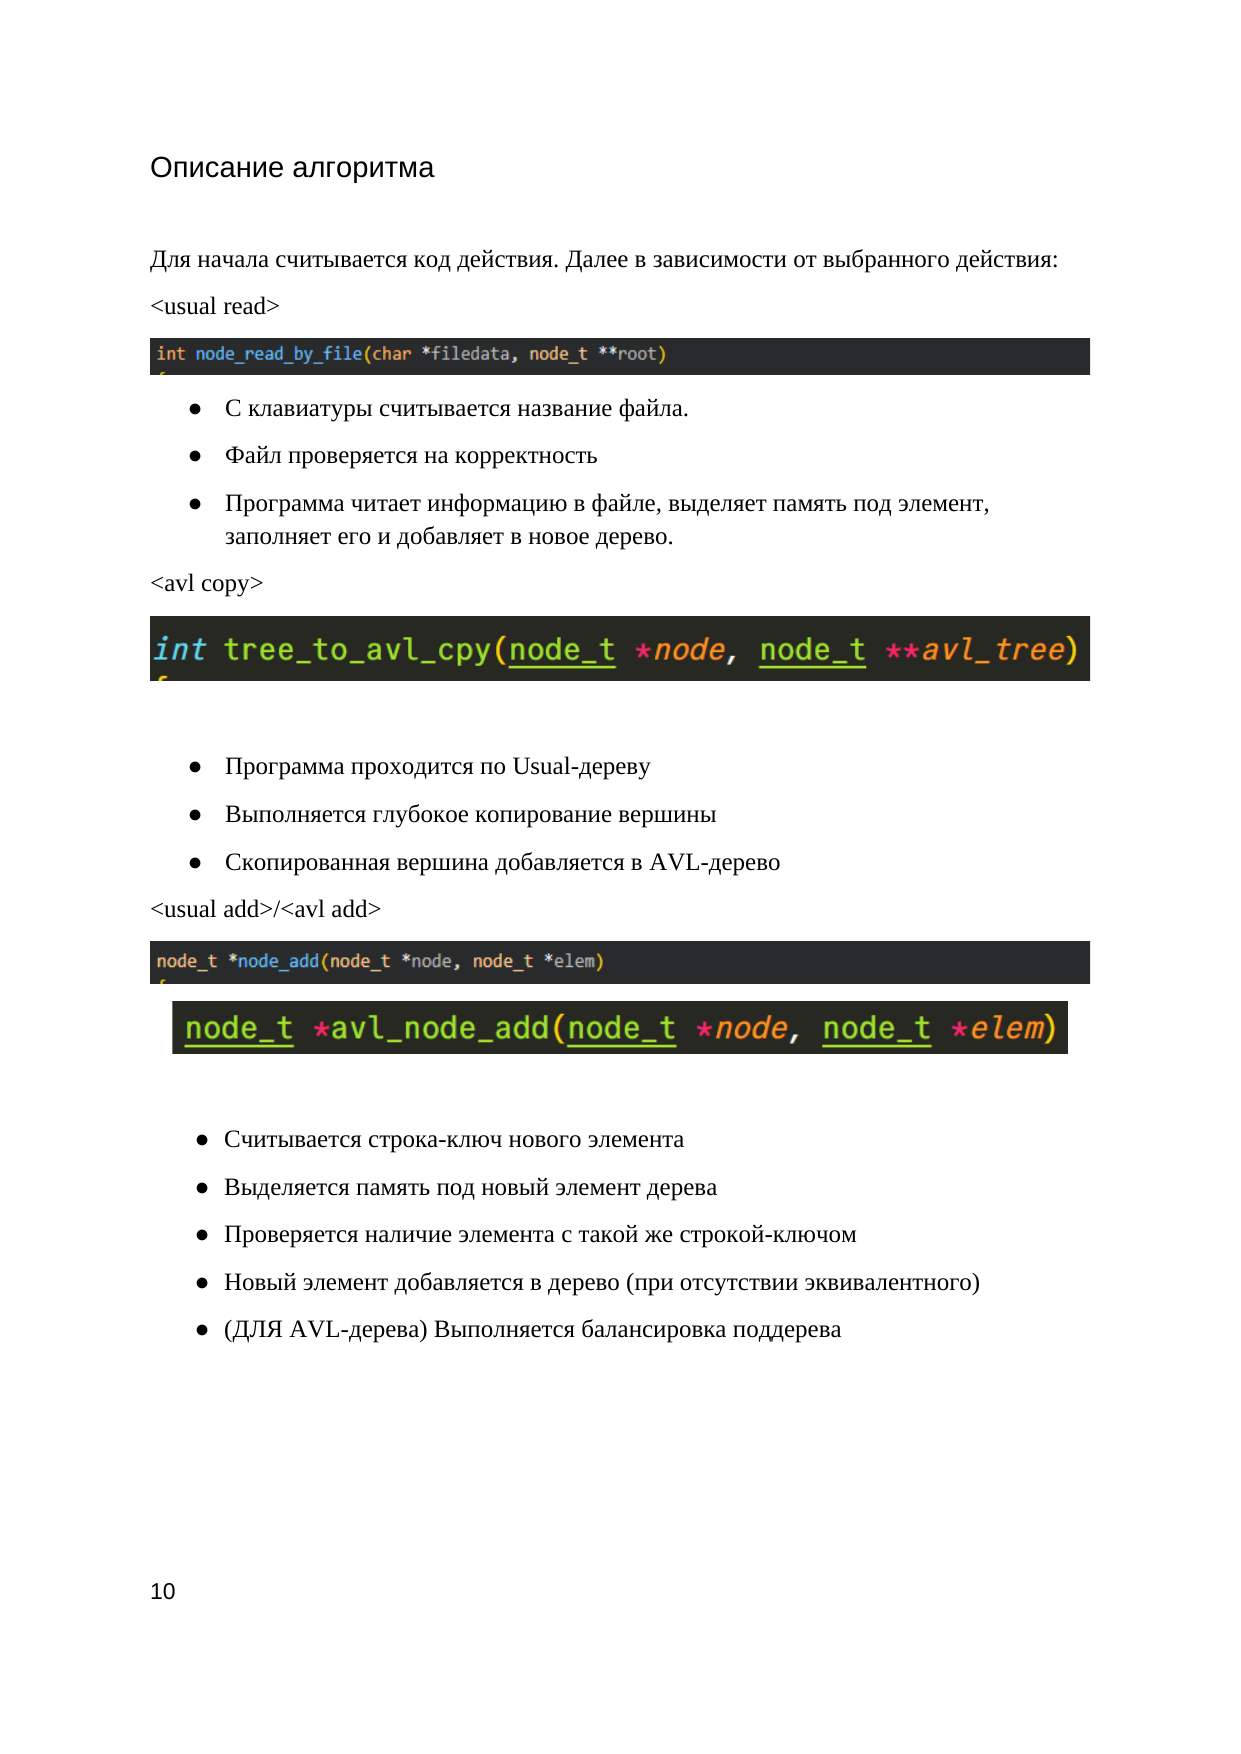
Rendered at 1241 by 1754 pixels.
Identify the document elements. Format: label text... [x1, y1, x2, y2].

list Выделяется память под новый элемент дерева [194, 1172, 1090, 1200]
list С клавиатуры считывается название файла. [187, 393, 1090, 421]
text Для начала считывается код действия. Далее в зависимости от выбранного действия: [150, 244, 1090, 272]
list Выполняется глубокое копирование вершины [187, 799, 1090, 828]
picture [150, 941, 1091, 984]
list Программа проходится по Usual-дереву [187, 751, 1090, 780]
list Файл проверяется на корректность [187, 440, 1090, 469]
list Новый элемент добавляется в дерево (при отсутствии эквивалентного) [194, 1267, 1090, 1296]
text <usual read> [150, 291, 1090, 320]
list Скопированная вершина добавляется в AVL-дерево [187, 847, 1090, 875]
list (ДЛЯ AVL-дерева) Выполняется балансировка поддерева [194, 1314, 1090, 1343]
list Проверяется наличие элемента с такой же строкой-ключом [194, 1219, 1090, 1248]
picture [172, 1001, 1068, 1054]
list Считывается строка-ключ нового элемента [194, 1124, 1090, 1153]
subtitle Описание алгоритма [150, 150, 1090, 183]
picture [150, 616, 1091, 681]
list Программа читает информацию в файле, выделяет память под элемент, заполняет его и добавляет в новое дерево. [187, 488, 1090, 550]
text <usual add>/<avl add> [150, 894, 1090, 923]
picture [150, 338, 1091, 375]
text <avl copy> [150, 568, 1090, 597]
